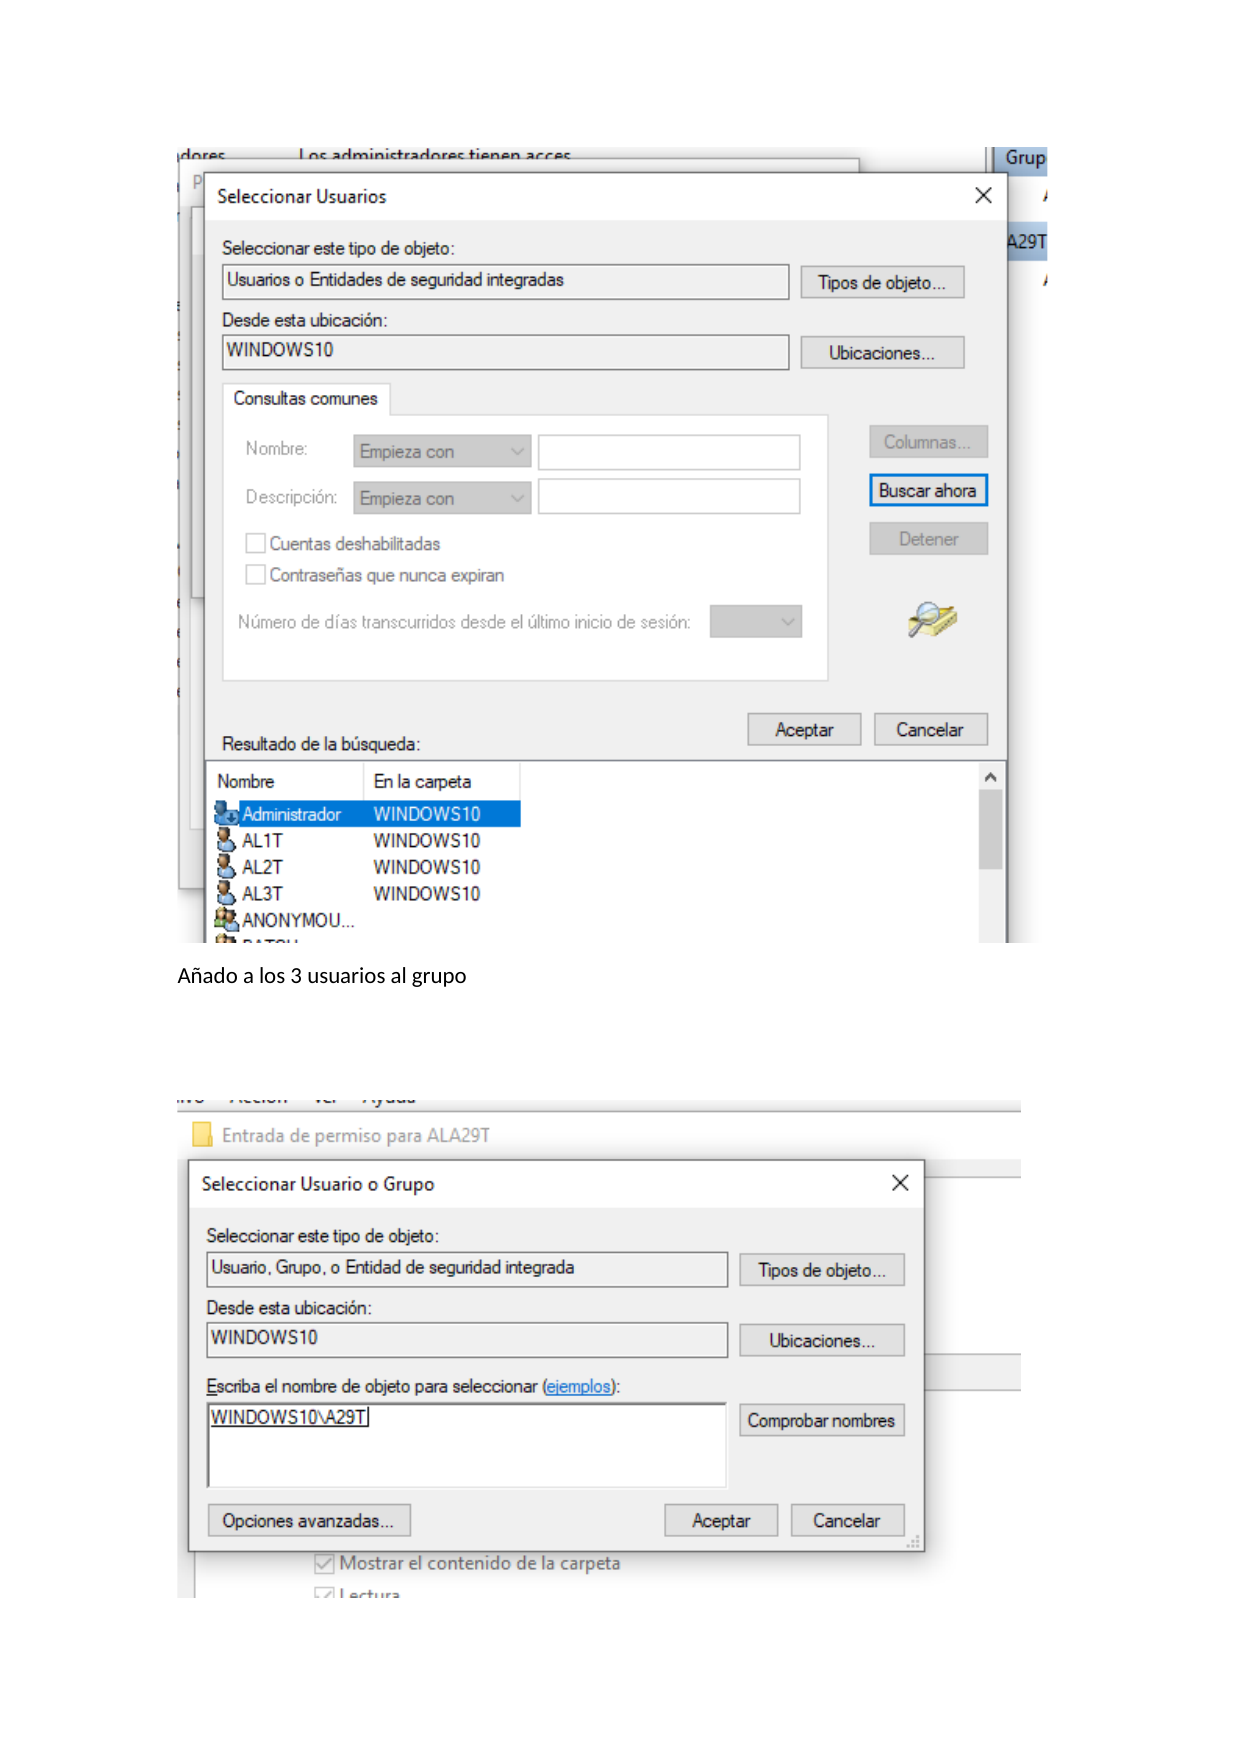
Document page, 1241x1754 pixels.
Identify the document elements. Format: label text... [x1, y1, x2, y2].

text Añado a los 3 usuarios al grupo [177, 961, 1063, 989]
